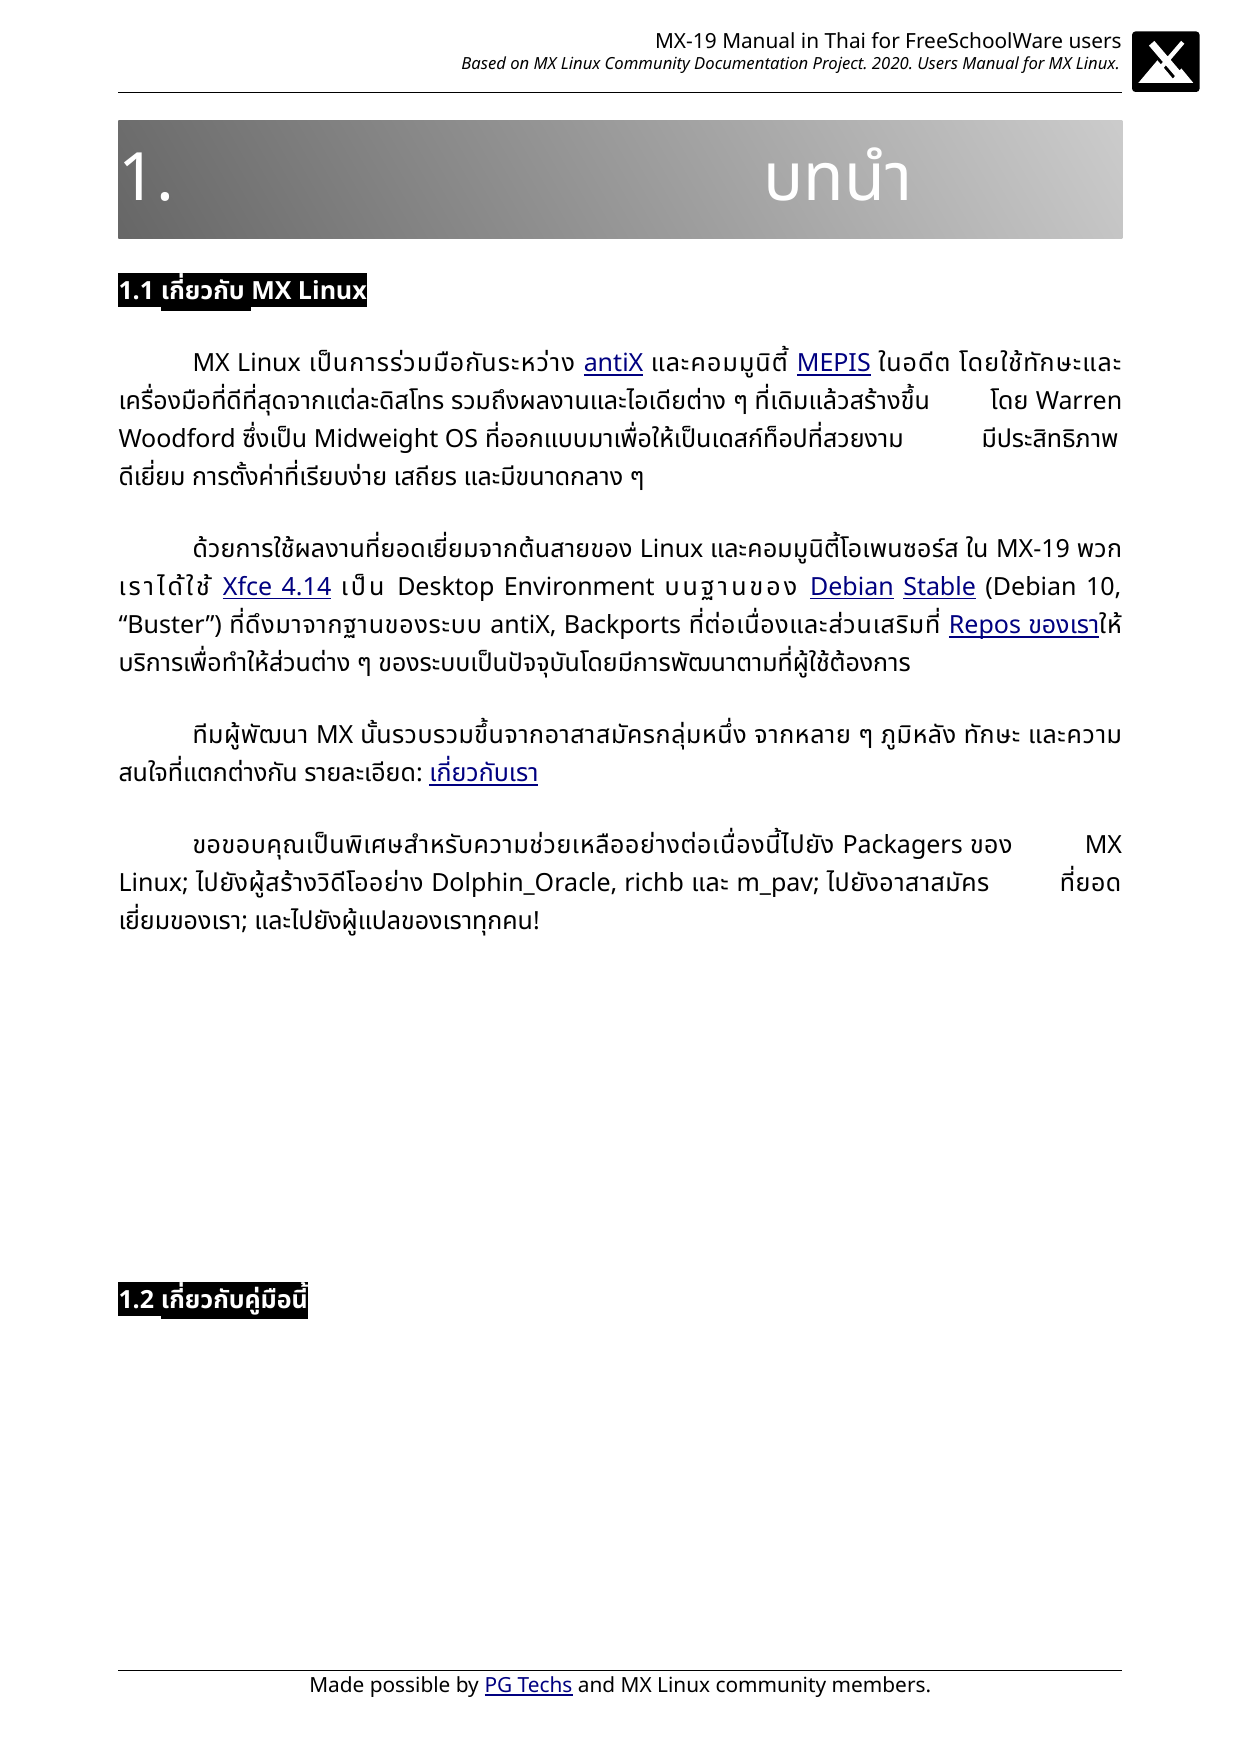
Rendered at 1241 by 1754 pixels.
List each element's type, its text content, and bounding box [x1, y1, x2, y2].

text ทีมผู้พัฒนา MX นั้นรวบรวมขึ้นจากอาสาสมัครกลุ่มหนึ่ง จากหลาย ๆ ภูมิหลัง ทักษะ และความสนใจที่แตกต่างกัน รายละเอียด: เกี่ยวกับเรา [118, 717, 1122, 793]
text 1.1 เกี่ยวกับ MX Linux [118, 273, 1122, 311]
text 1.2 เกี่ยวกับคู่มือนี้ [118, 1282, 1122, 1319]
text ด้วยการใช้ผลงานที่ยอดเยี่ยมจากต้นสายของ Linux และคอมมูนิตี้โอเพนซอร์ส ใน MX-19 พวกเราได้ใช้ Xfce 4.14 เป็น Desktop Environment บนฐานของ Debian Stable (Debian 10, “Buster”) ที่ดึงมาจากฐานของระบบ antiX, Backports ที่ต่อเนื่องและส่วนเสริมที่ Repos ของเราให้บริการเพื่อทำให้ส่วนต่าง ๆ ของระบบเป็นปัจจุบันโดยมีการพัฒนาตามที่ผู้ใช้ต้องการ [118, 531, 1122, 683]
text MX Linux เป็นการร่วมมือกันระหว่าง antiX และคอมมูนิตี้ MEPIS ในอดีต โดยใช้ทักษะและเครื่องมือที่ดีที่สุดจากแต่ละดิสโทร รวมถึงผลงานและไอเดียต่าง ๆ ที่เดิมแล้วสร้างขึ้น โดย Warren Woodford ซึ่งเป็น Midweight OS ที่ออกแบบมาเพื่อให้เป็นเดสก์ท็อปที่สวยงาม มีประสิทธิภาพดีเยี่ยม การตั้งค่าที่เรียบง่าย เสถียร และมีขนาดกลาง ๆ [118, 345, 1122, 497]
text ขอขอบคุณเป็นพิเศษสำหรับความช่วยเหลืออย่างต่อเนื่องนี้ไปยัง Packagers ของ MX Linux; ไปยังผู้สร้างวิดีโออย่าง Dolphin_Oracle, richb และ m_pav; ไปยังอาสาสมัคร ที่ยอดเยี่ยมของเรา; และไปยังผู้แปลของเราทุกคน! [118, 827, 1122, 941]
